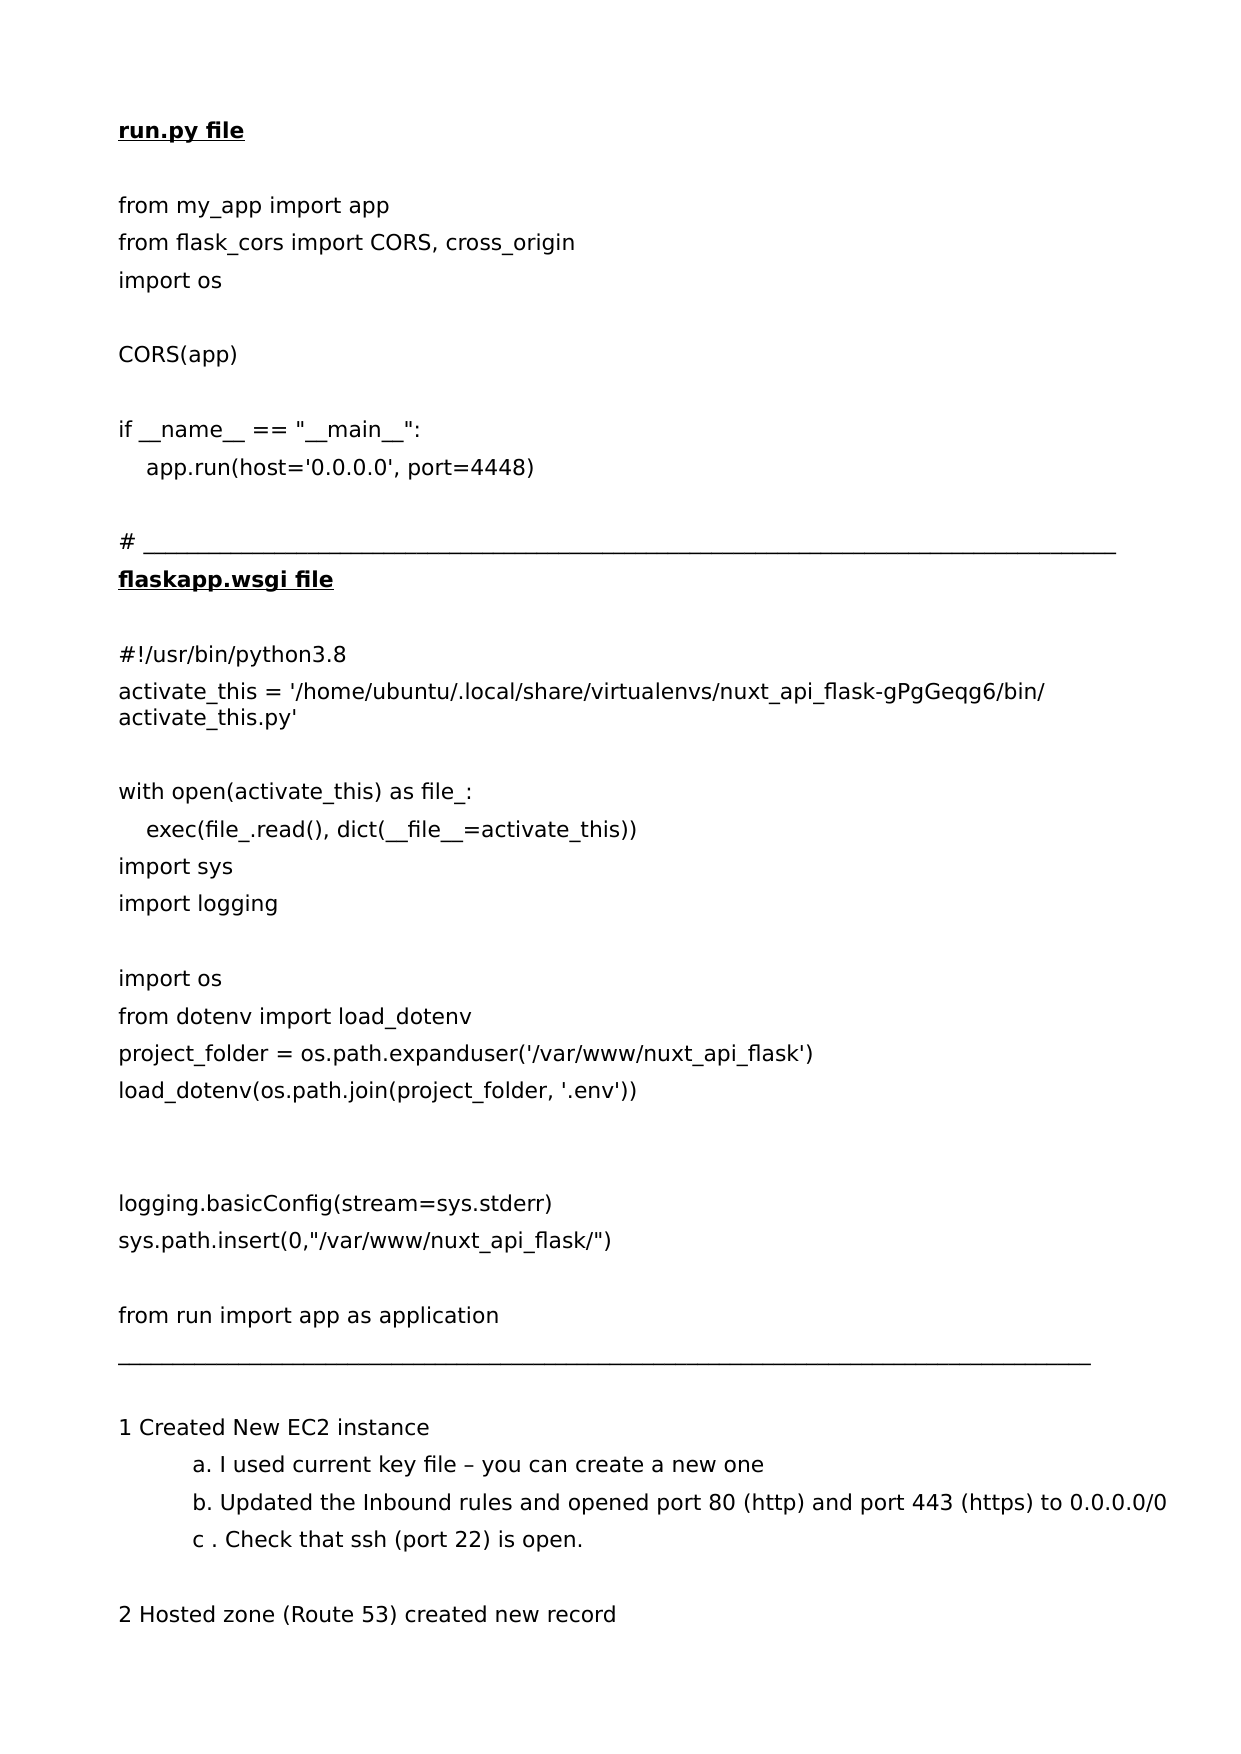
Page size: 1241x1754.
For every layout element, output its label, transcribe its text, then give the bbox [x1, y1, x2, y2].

text b. Updated the Inbound rules and opened port 80 (http) and port 443 (https) to 0.0.0.0/0 [118, 1490, 1181, 1515]
text import os [118, 966, 1181, 992]
text run.py file [118, 118, 1181, 144]
text sys.path.insert(0,"/var/www/nuxt_api_flask/") [118, 1228, 1181, 1254]
text from dotenv import load_dotenv [118, 1004, 1181, 1029]
text 2 Hosted zone (Route 53) created new record [118, 1602, 1181, 1628]
text c . Check that ssh (port 22) is open. [118, 1527, 1181, 1553]
text from my_app import app [118, 193, 1181, 218]
text if __name__ == "__main__": [118, 417, 1181, 443]
text load_dotenv(os.path.join(project_folder, '.env')) [118, 1078, 1181, 1104]
text #!/usr/bin/python3.8 [118, 642, 1181, 667]
text from run import app as application [118, 1303, 1181, 1328]
text import sys [118, 854, 1181, 880]
text activate_this = '/home/ubuntu/.local/share/virtualenvs/nuxt_api_flask-gPgGeqg6/bin/activate_this.py' [118, 679, 1181, 730]
text # _________________________________________________________________________________________ [118, 529, 1181, 555]
text project_folder = os.path.expanduser('/var/www/nuxt_api_flask') [118, 1041, 1181, 1067]
text a. I used current key file – you can create a new one [118, 1452, 1181, 1478]
text import logging [118, 892, 1181, 917]
text _________________________________________________________________________________________ [118, 1340, 1181, 1366]
text logging.basicConfig(stream=sys.stderr) [118, 1191, 1181, 1216]
text with open(activate_this) as file_: [118, 779, 1181, 805]
text import os [118, 268, 1181, 293]
text CORS(app) [118, 342, 1181, 368]
text 1 Created New EC2 instance [118, 1415, 1181, 1441]
text exec(file_.read(), dict(__file__=activate_this)) [118, 817, 1181, 842]
text flaskapp.wsgi file [118, 567, 1181, 592]
text from flask_cors import CORS, cross_origin [118, 230, 1181, 256]
text app.run(host='0.0.0.0', port=4448) [118, 455, 1181, 480]
